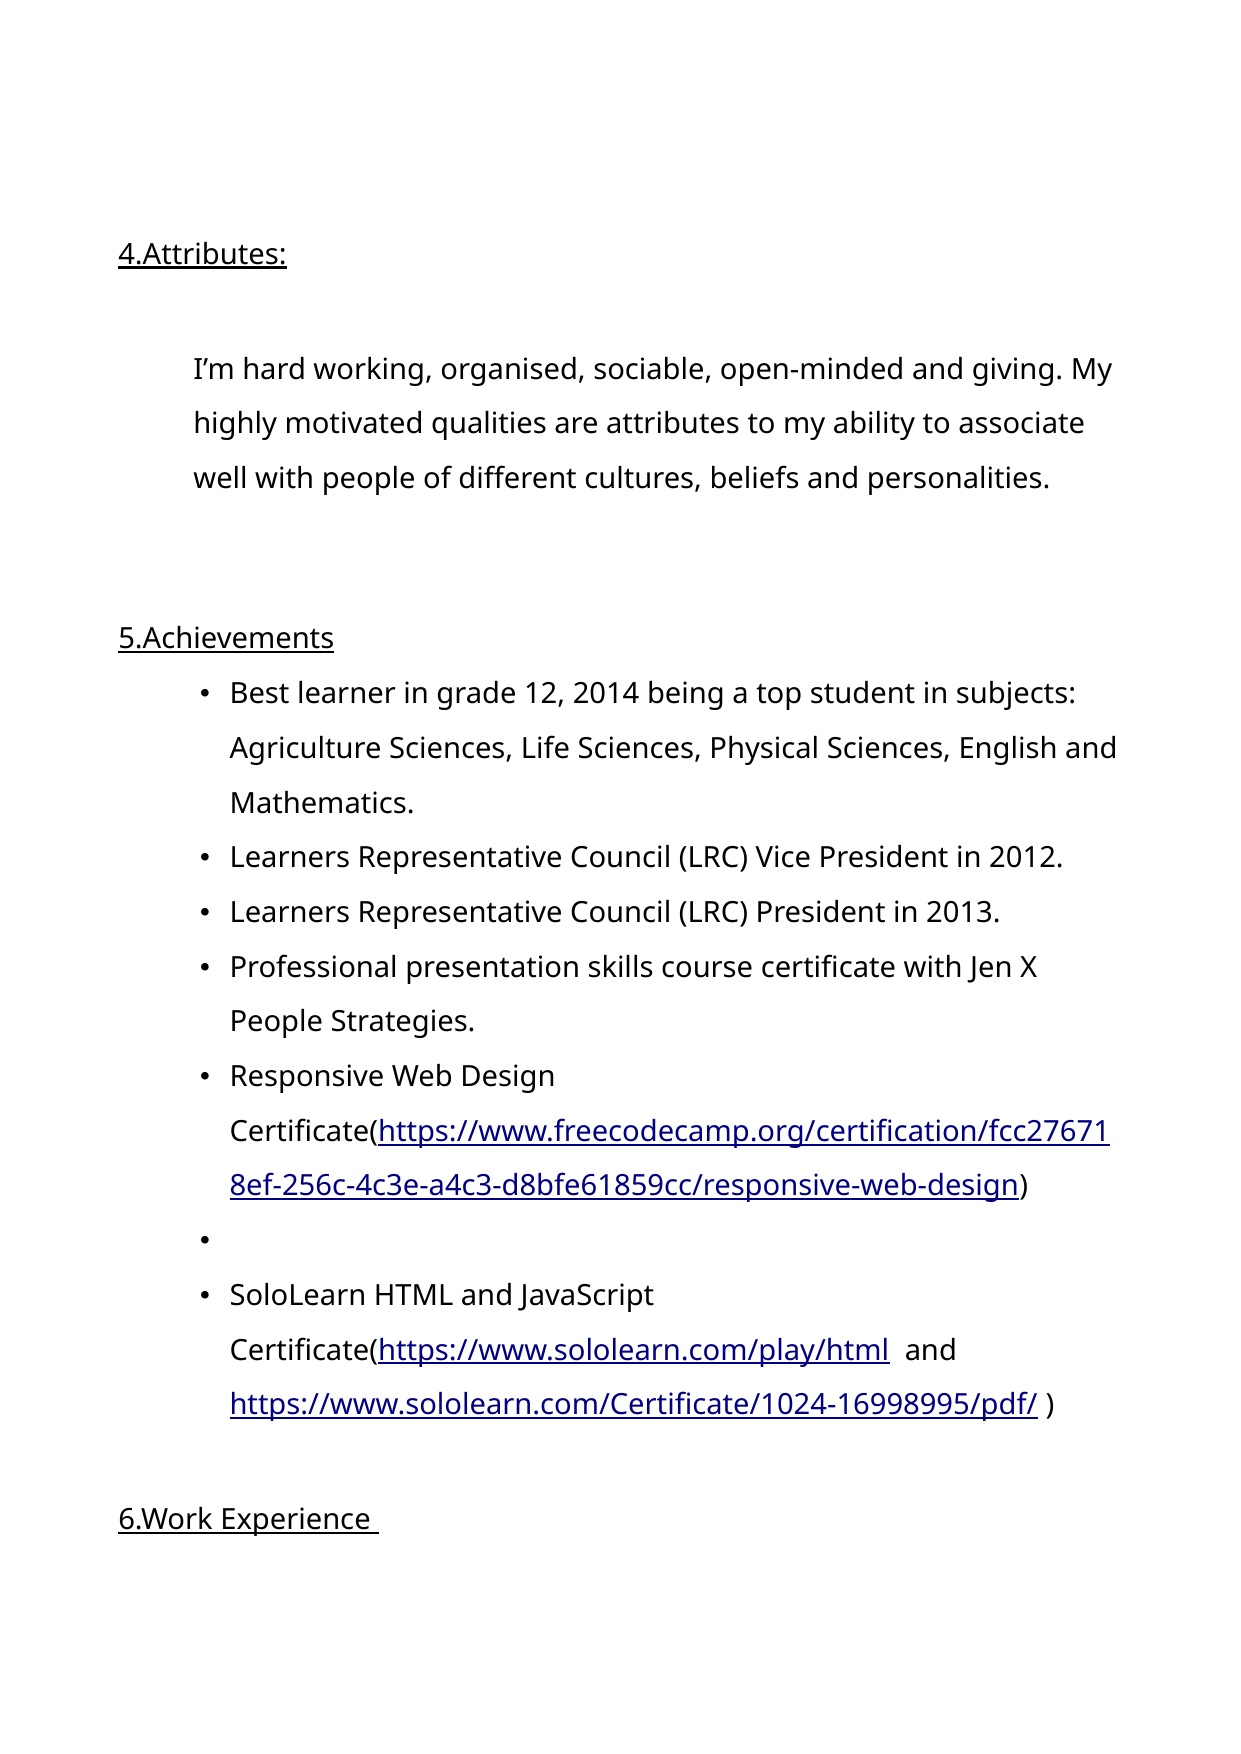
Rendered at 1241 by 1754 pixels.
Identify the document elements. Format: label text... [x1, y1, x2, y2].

list Learners Representative Council (LRC) Vice President in 2012. [200, 837, 1122, 876]
text 5.Achievements [118, 618, 1122, 657]
list SoloLearn HTML and JavaScript Certificate(https://www.sololearn.com/play/html and https://www.sololearn.com/Certificate/1024-16998995/pdf/ ) [200, 1274, 1122, 1423]
text 6.Work Experience [118, 1498, 1122, 1538]
list Learners Representative Council (LRC) President in 2013. [200, 891, 1122, 931]
list Responsive Web Design Certificate(https://www.freecodecamp.org/certification/fcc276718ef-256c-4c3e-a4c3-d8bfe61859cc/responsive-web-design) [200, 1055, 1122, 1204]
list Professional presentation skills course certificate with Jen X People Strategies. [200, 946, 1122, 1040]
text 4.Attributes: [118, 233, 1122, 273]
list Best learner in grade 12, 2014 being a top student in subjects: Agriculture Sciences, Life Sciences, Physical Sciences, English and Mathematics. [200, 672, 1122, 822]
text I’m hard working, organised, sociable, open-minded and giving. My highly motivated qualities are attributes to my ability to associate well with people of different cultures, beliefs and personalities. [193, 348, 1122, 497]
